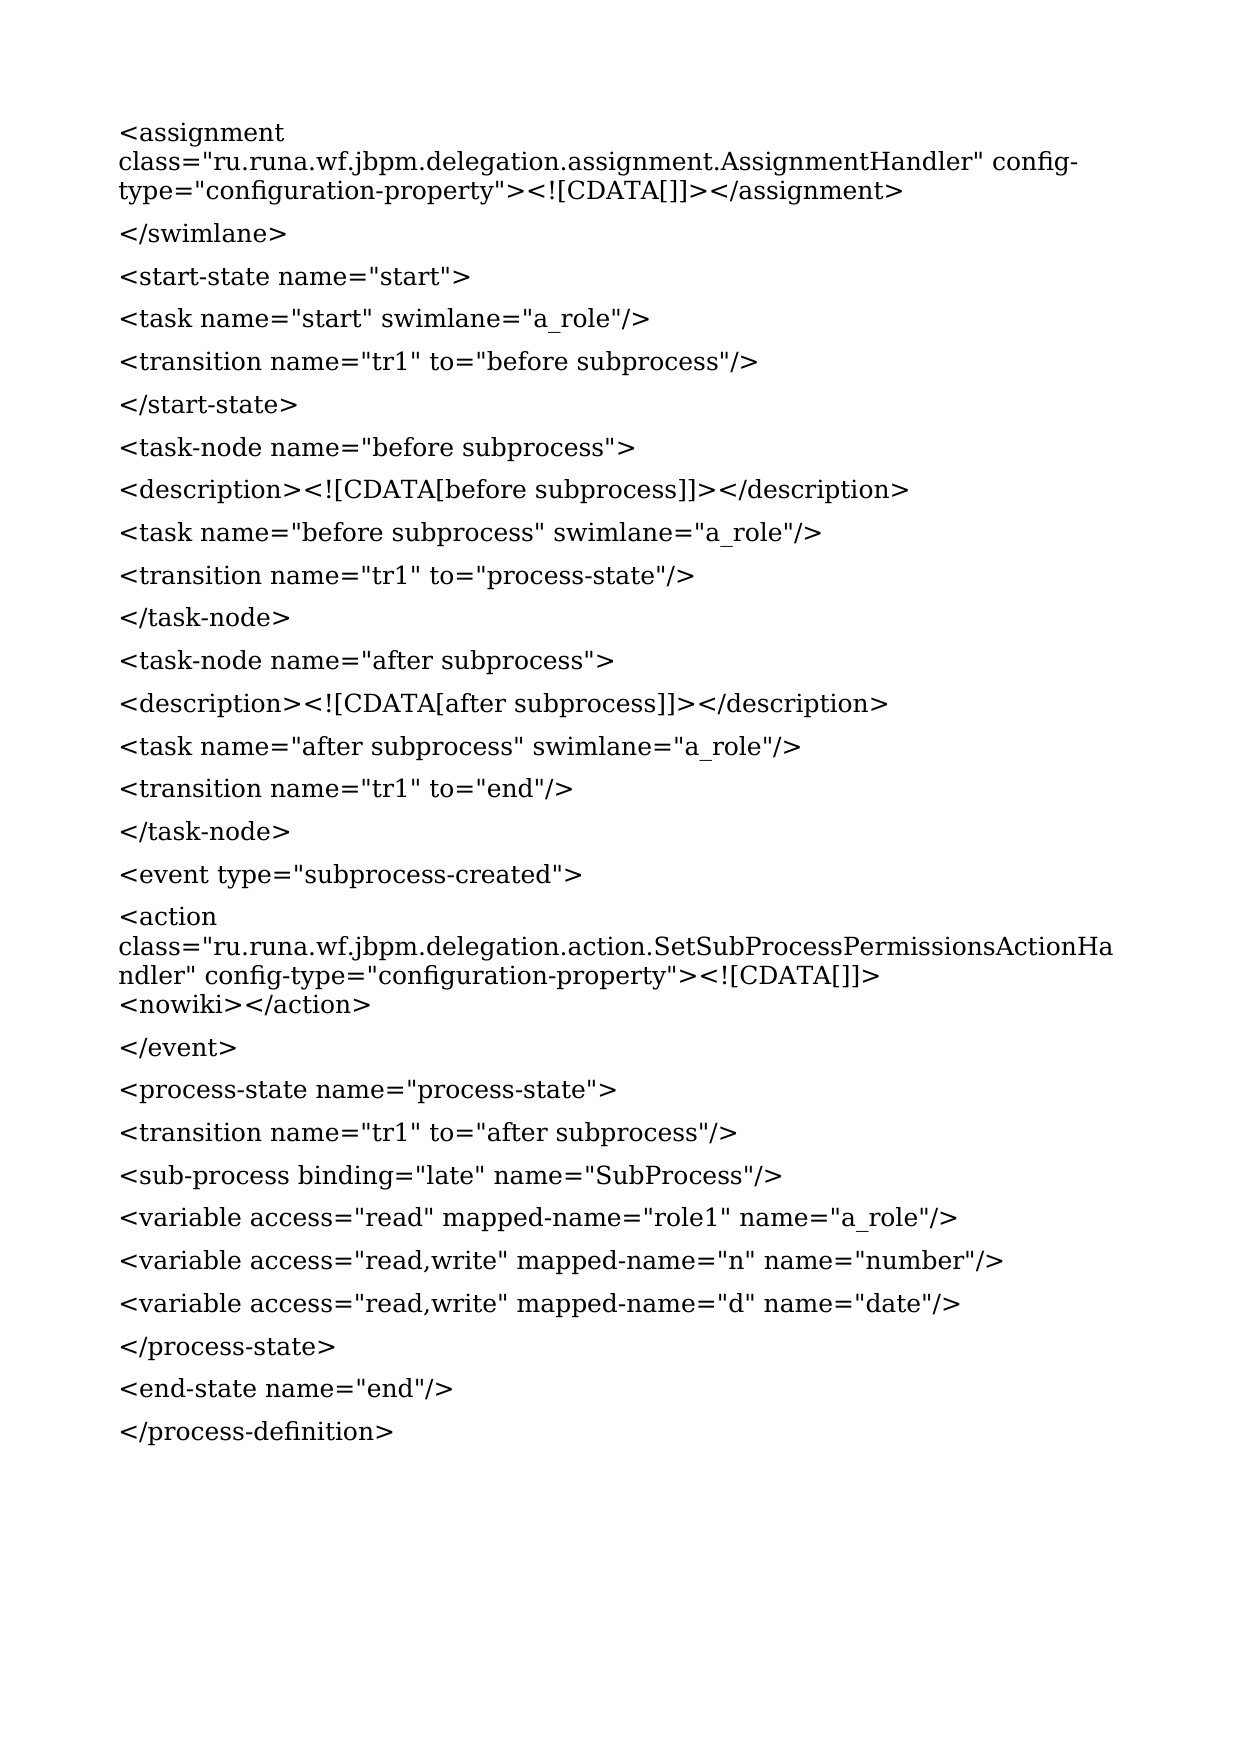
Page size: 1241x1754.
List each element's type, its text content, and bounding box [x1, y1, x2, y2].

text <transition name="tr1" to="after subprocess"/> [118, 1118, 1122, 1147]
text <variable access="read,write" mapped-name="d" name="date"/> [118, 1289, 1122, 1318]
text <task name="start" swimlane="a_role"/> [118, 304, 1122, 334]
text </start-state> [118, 390, 1122, 419]
text <end-state name="end"/> [118, 1374, 1122, 1403]
text <task name="before subprocess" swimlane="a_role"/> [118, 518, 1122, 547]
text <process-state name="process-state"> [118, 1075, 1122, 1104]
text <task name="after subprocess" swimlane="a_role"/> [118, 732, 1122, 761]
text <transition name="tr1" to="before subprocess"/> [118, 347, 1122, 376]
text <start-state name="start"> [118, 262, 1122, 291]
text <assignment class="ru.runa.wf.jbpm.delegation.assignment.AssignmentHandler" config-type="configuration-property"><![CDATA[]]></assignment> [118, 118, 1122, 206]
text <sub-process binding="late" name="SubProcess"/> [118, 1161, 1122, 1190]
text </process-definition> [118, 1417, 1122, 1446]
text </swimlane> [118, 219, 1122, 248]
text <action class="ru.runa.wf.jbpm.delegation.action.SetSubProcessPermissionsActionHandler" config-type="configuration-property"><![CDATA[]]> <nowiki></action> [118, 902, 1122, 1019]
text </task-node> [118, 603, 1122, 633]
text <variable access="read,write" mapped-name="n" name="number"/> [118, 1246, 1122, 1275]
text <transition name="tr1" to="end"/> [118, 774, 1122, 803]
text <task-node name="after subprocess"> [118, 646, 1122, 675]
text <transition name="tr1" to="process-state"/> [118, 561, 1122, 590]
text <description><![CDATA[before subprocess]]></description> [118, 475, 1122, 504]
text <event type="subprocess-created"> [118, 860, 1122, 889]
text </process-state> [118, 1332, 1122, 1361]
text <variable access="read" mapped-name="role1" name="a_role"/> [118, 1203, 1122, 1233]
text </task-node> [118, 817, 1122, 846]
text <task-node name="before subprocess"> [118, 433, 1122, 462]
text <description><![CDATA[after subprocess]]></description> [118, 689, 1122, 718]
text </event> [118, 1033, 1122, 1062]
